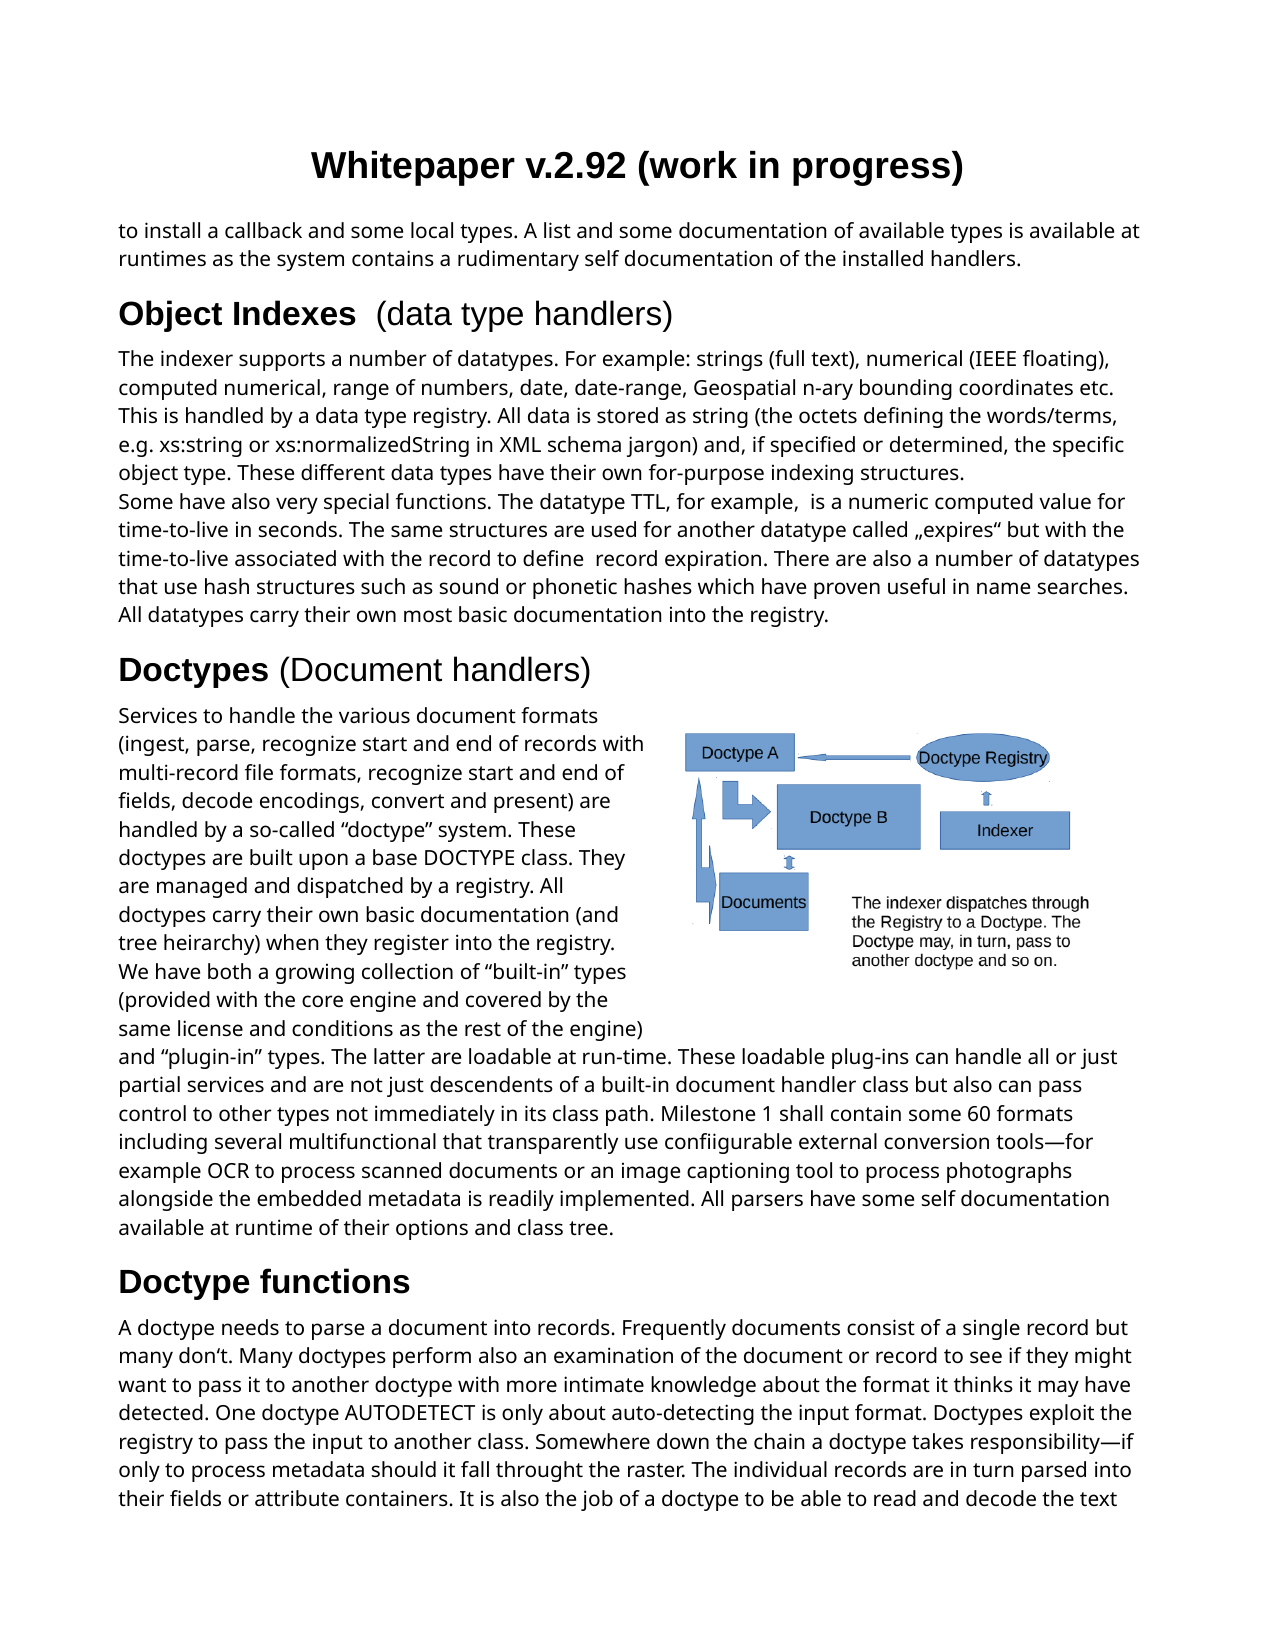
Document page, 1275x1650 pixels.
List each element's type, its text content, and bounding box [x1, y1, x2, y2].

text to install a callback and some local types. A list and some documentation of available types is available at runtimes as the system contains a rudimentary self documentation of the installed handlers. [118, 216, 1157, 273]
subtitle Doctypes (Document handlers) [118, 650, 1157, 688]
text The indexer supports a number of datatypes. For example: strings (full text), numerical (IEEE floating), computed numerical, range of numbers, date, date-range, Geospatial n-ary bounding coordinates etc. This is handled by a data type registry. All data is stored as string (the octets defining the words/terms, e.g. xs:string or xs:normalizedString in XML schema jargon) and, if specified or determined, the specific object type. These different data types have their own for-purpose indexing structures. [118, 344, 1157, 487]
subtitle Object Indexes (data type handlers) [118, 293, 1157, 332]
text Some have also very special functions. The datatype TTL, for example, is a numeric computed value for time-to-live in seconds. The same structures are used for another datatype called „expires“ but with the time-to-live associated with the record to define record expiration. There are also a number of datatypes that use hash structures such as sound or phonetic hashes which have proven useful in name searches. All datatypes carry their own most basic documentation into the registry. [118, 487, 1157, 629]
text Services to handle the various document formats (ingest, parse, recognize start and end of records with multi-record file formats, recognize start and end of fields, decode encodings, convert and present) are handled by a so-called “doctype” system. These doctypes are built upon a base DOCTYPE class. They are managed and dispatched by a registry. All doctypes carry their own basic documentation (and tree heirarchy) when they register into the registry. We have both a growing collection of “built-in” types (provided with the core engine and covered by the same license and conditions as the rest of the engine) and “plugin-in” types. The latter are loadable at run-time. These loadable plug-ins can handle all or just partial services and are not just descendents of a built-in document handler class but also can pass control to other types not immediately in its class path. Milestone 1 shall contain some 60 formats including several multifunctional that transparently use confiigurable external conversion tools—for example OCR to process scanned documents or an image captioning tool to process photographs alongside the embedded metadata is readily implemented. All parsers have some self documentation available at runtime of their options and class tree. [118, 701, 1157, 1241]
subtitle Doctype functions [118, 1262, 1157, 1301]
picture [645, 683, 1132, 1025]
text A doctype needs to parse a document into records. Frequently documents consist of a single record but many don‘t. Many doctypes perform also an examination of the document or record to see if they might want to pass it to another doctype with more intimate knowledge about the format it thinks it may have detected. One doctype AUTODETECT is only about auto-detecting the input format. Doctypes exploit the registry to pass the input to another class. Somewhere down the chain a doctype takes responsibility—if only to process metadata should it fall throught the raster. The individual records are in turn parsed into their fields or attribute containers. It is also the job of a doctype to be able to read and decode the text [118, 1313, 1157, 1512]
